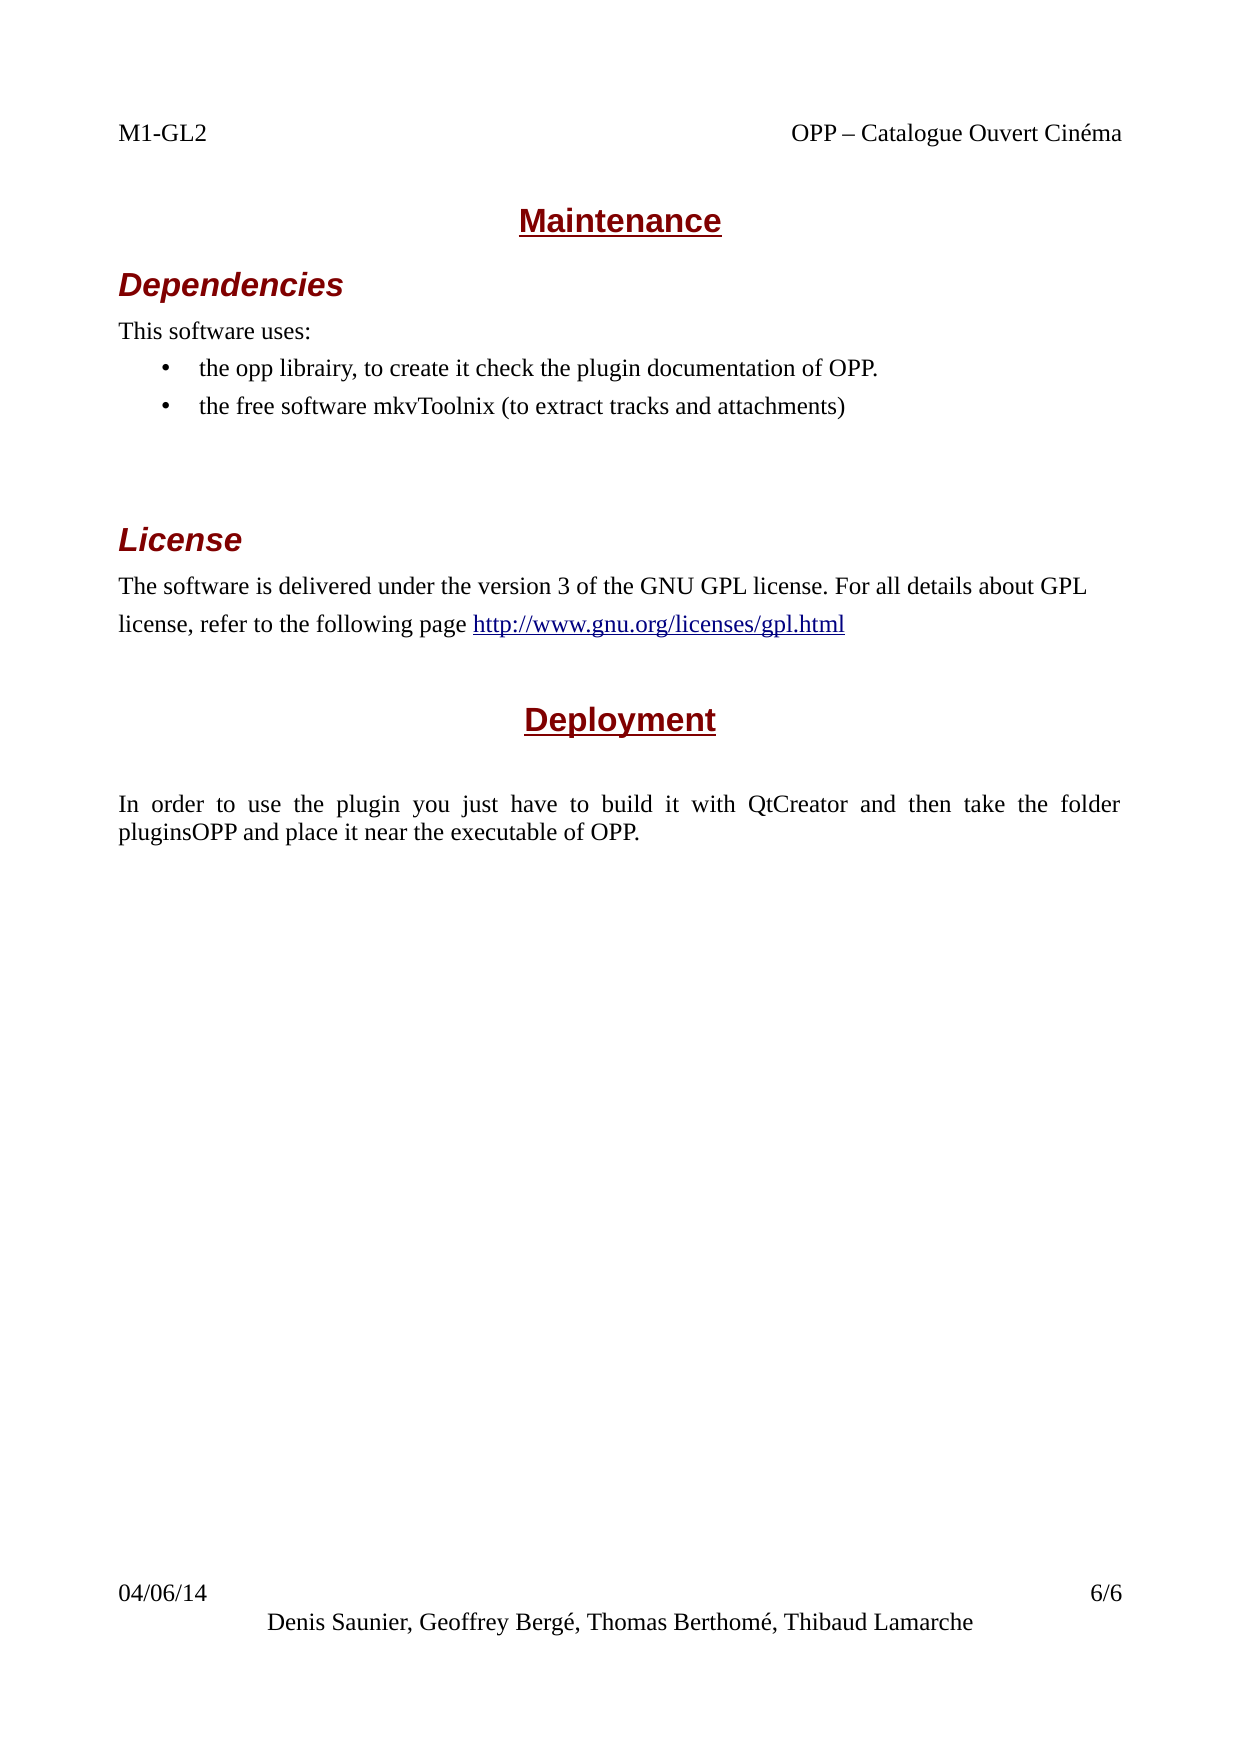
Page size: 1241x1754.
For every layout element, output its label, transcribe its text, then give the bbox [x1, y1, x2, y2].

subtitle Deployment [118, 700, 1122, 739]
subtitle License [118, 520, 1122, 558]
text The software is delivered under the version 3 of the GNU GPL license. For all details about GPL [118, 571, 1122, 600]
list the free software mkvToolnix (to extract tracks and attachments) [161, 391, 1122, 420]
text This software uses: [118, 316, 1122, 345]
text In order to use the plugin you just have to build it with QtCreator and then take the folder pluginsOPP and place it near the executable of OPP. [118, 789, 1122, 846]
subtitle Dependencies [118, 265, 1122, 303]
subtitle Maintenance [118, 201, 1122, 240]
list the opp librairy, to create it check the plugin documentation of OPP. [161, 353, 1122, 382]
text license, refer to the following page http://www.gnu.org/licenses/gpl.html [118, 609, 1122, 637]
